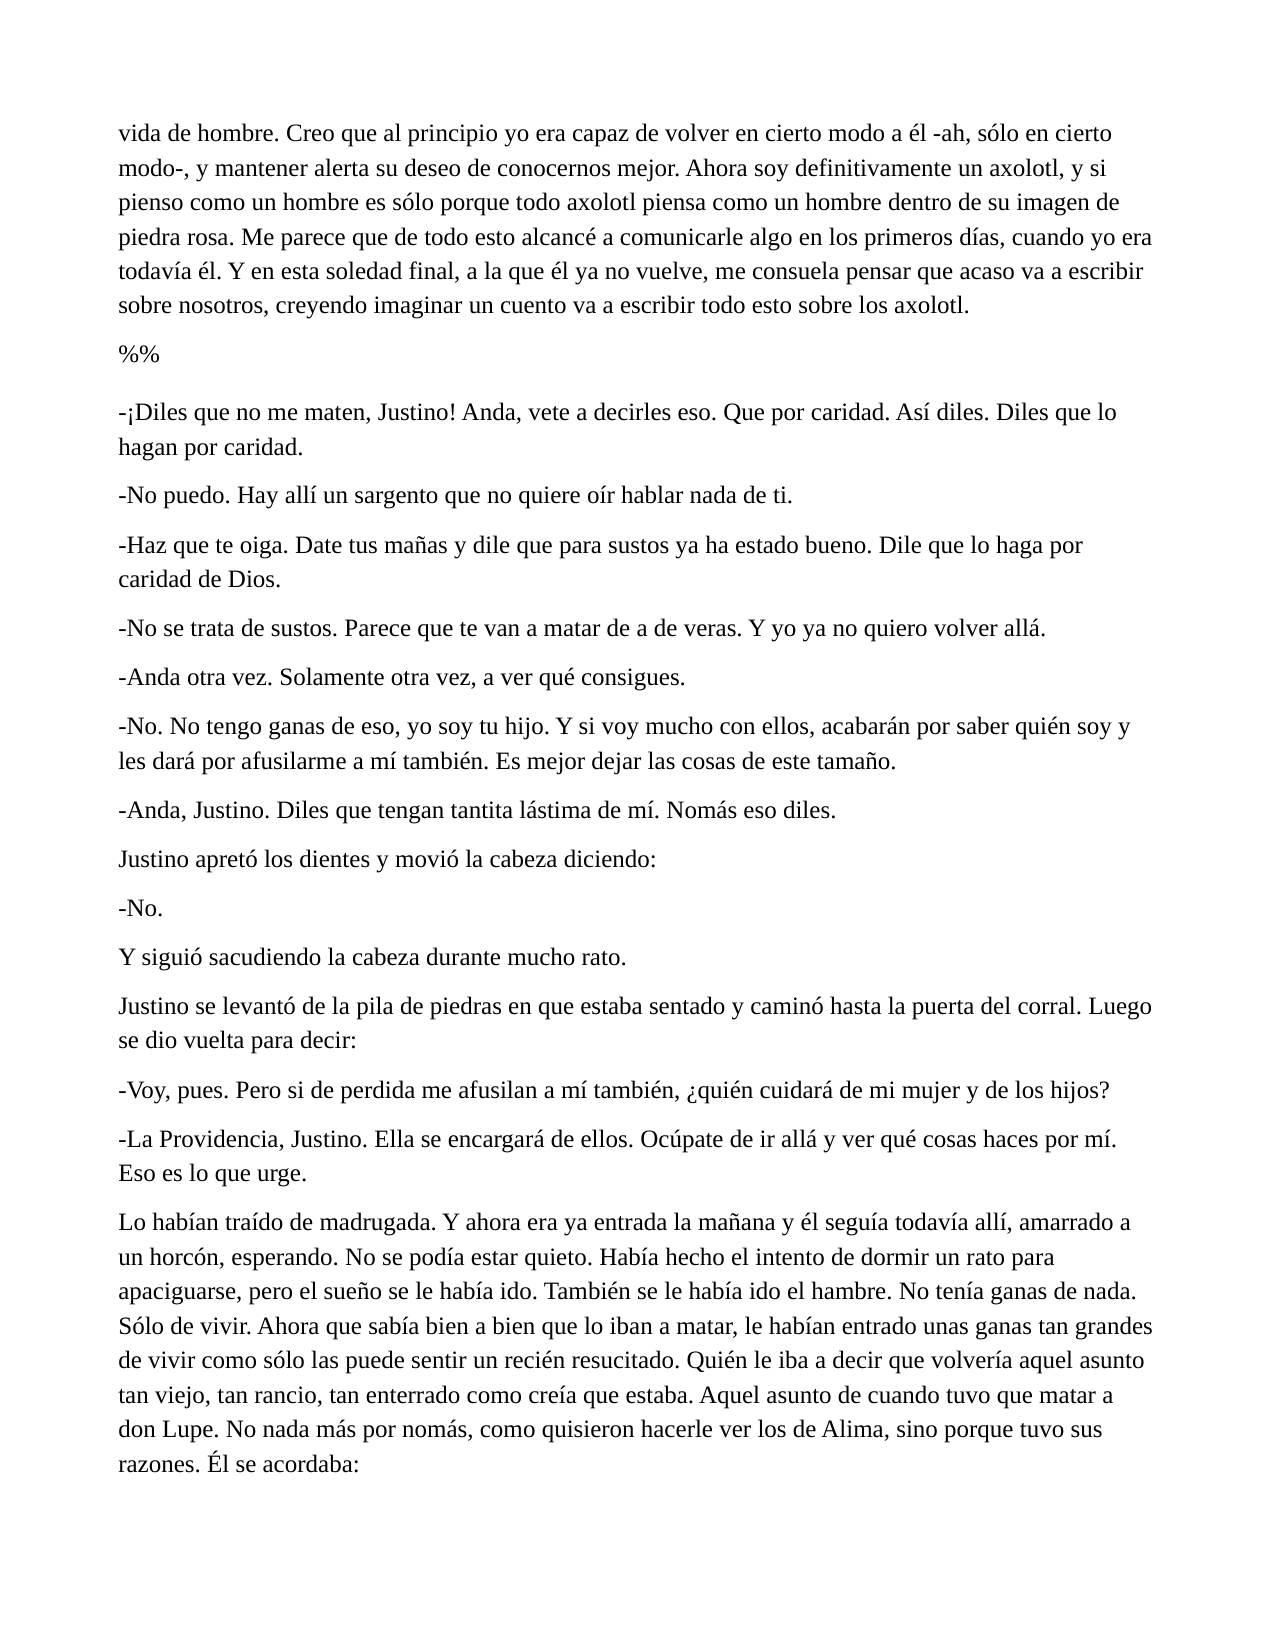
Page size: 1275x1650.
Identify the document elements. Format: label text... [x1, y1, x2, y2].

text Lo habían traído de madrugada. Y ahora era ya entrada la mañana y él seguía todavía allí, amarrado a un horcón, esperando. No se podía estar quieto. Había hecho el intento de dormir un rato para apaciguarse, pero el sueño se le había ido. También se le había ido el hambre. No tenía ganas de nada. Sólo de vivir. Ahora que sabía bien a bien que lo iban a matar, le habían entrado unas ganas tan grandes de vivir como sólo las puede sentir un recién resucitado. Quién le iba a decir que volvería aquel asunto tan viejo, tan rancio, tan enterrado como creía que estaba. Aquel asunto de cuando tuvo que matar a don Lupe. No nada más por nomás, como quisieron hacerle ver los de Alima, sino porque tuvo sus razones. Él se acordaba: [118, 1207, 1157, 1477]
text Justino se levantó de la pila de piedras en que estaba sentado y caminó hasta la puerta del corral. Luego se dio vuelta para decir: [118, 991, 1157, 1054]
text -No se trata de sustos. Parece que te van a matar de a de veras. Y yo ya no quiero volver allá. [118, 613, 1157, 642]
text -Anda otra vez. Solamente otra vez, a ver qué consigues. [118, 662, 1157, 691]
text -No puedo. Hay allí un sargento que no quiere oír hablar nada de ti. [118, 481, 1157, 509]
text -Voy, pues. Pero si de perdida me afusilan a mí también, ¿quién cuidará de mi mujer y de los hijos? [118, 1075, 1157, 1103]
text %% [118, 339, 1157, 368]
text vida de hombre. Creo que al principio yo era capaz de volver en cierto modo a él -ah, sólo en cierto modo-, y mantener alerta su deseo de conocernos mejor. Ahora soy definitivamente un axolotl, y si pienso como un hombre es sólo porque todo axolotl piensa como un hombre dentro de su imagen de piedra rosa. Me parece que de todo esto alcancé a comunicarle algo en los primeros días, cuando yo era todavía él. Y en esta soledad final, a la que él ya no vuelve, me consuela pensar que acaso va a escribir sobre nosotros, creyendo imaginar un cuento va a escribir todo esto sobre los axolotl. [118, 118, 1157, 319]
text -No. [118, 893, 1157, 922]
text -No. No tengo ganas de eso, yo soy tu hijo. Y si voy mucho con ellos, acabarán por saber quién soy y les dará por afusilarme a mí también. Es mejor dejar las cosas de este tamaño. [118, 711, 1157, 774]
text Justino apretó los dientes y movió la cabeza diciendo: [118, 844, 1157, 873]
text -¡Diles que no me maten, Justino! Anda, vete a decirles eso. Que por caridad. Así diles. Diles que lo hagan por caridad. [118, 397, 1157, 460]
text Y siguió sacudiendo la cabeza durante mucho rato. [118, 942, 1157, 971]
text -Haz que te oiga. Date tus mañas y dile que para sustos ya ha estado bueno. Dile que lo haga por caridad de Dios. [118, 530, 1157, 593]
text -La Providencia, Justino. Ella se encargará de ellos. Ocúpate de ir allá y ver qué cosas haces por mí. Eso es lo que urge. [118, 1124, 1157, 1187]
text -Anda, Justino. Diles que tengan tantita lástima de mí. Nomás eso diles. [118, 795, 1157, 824]
